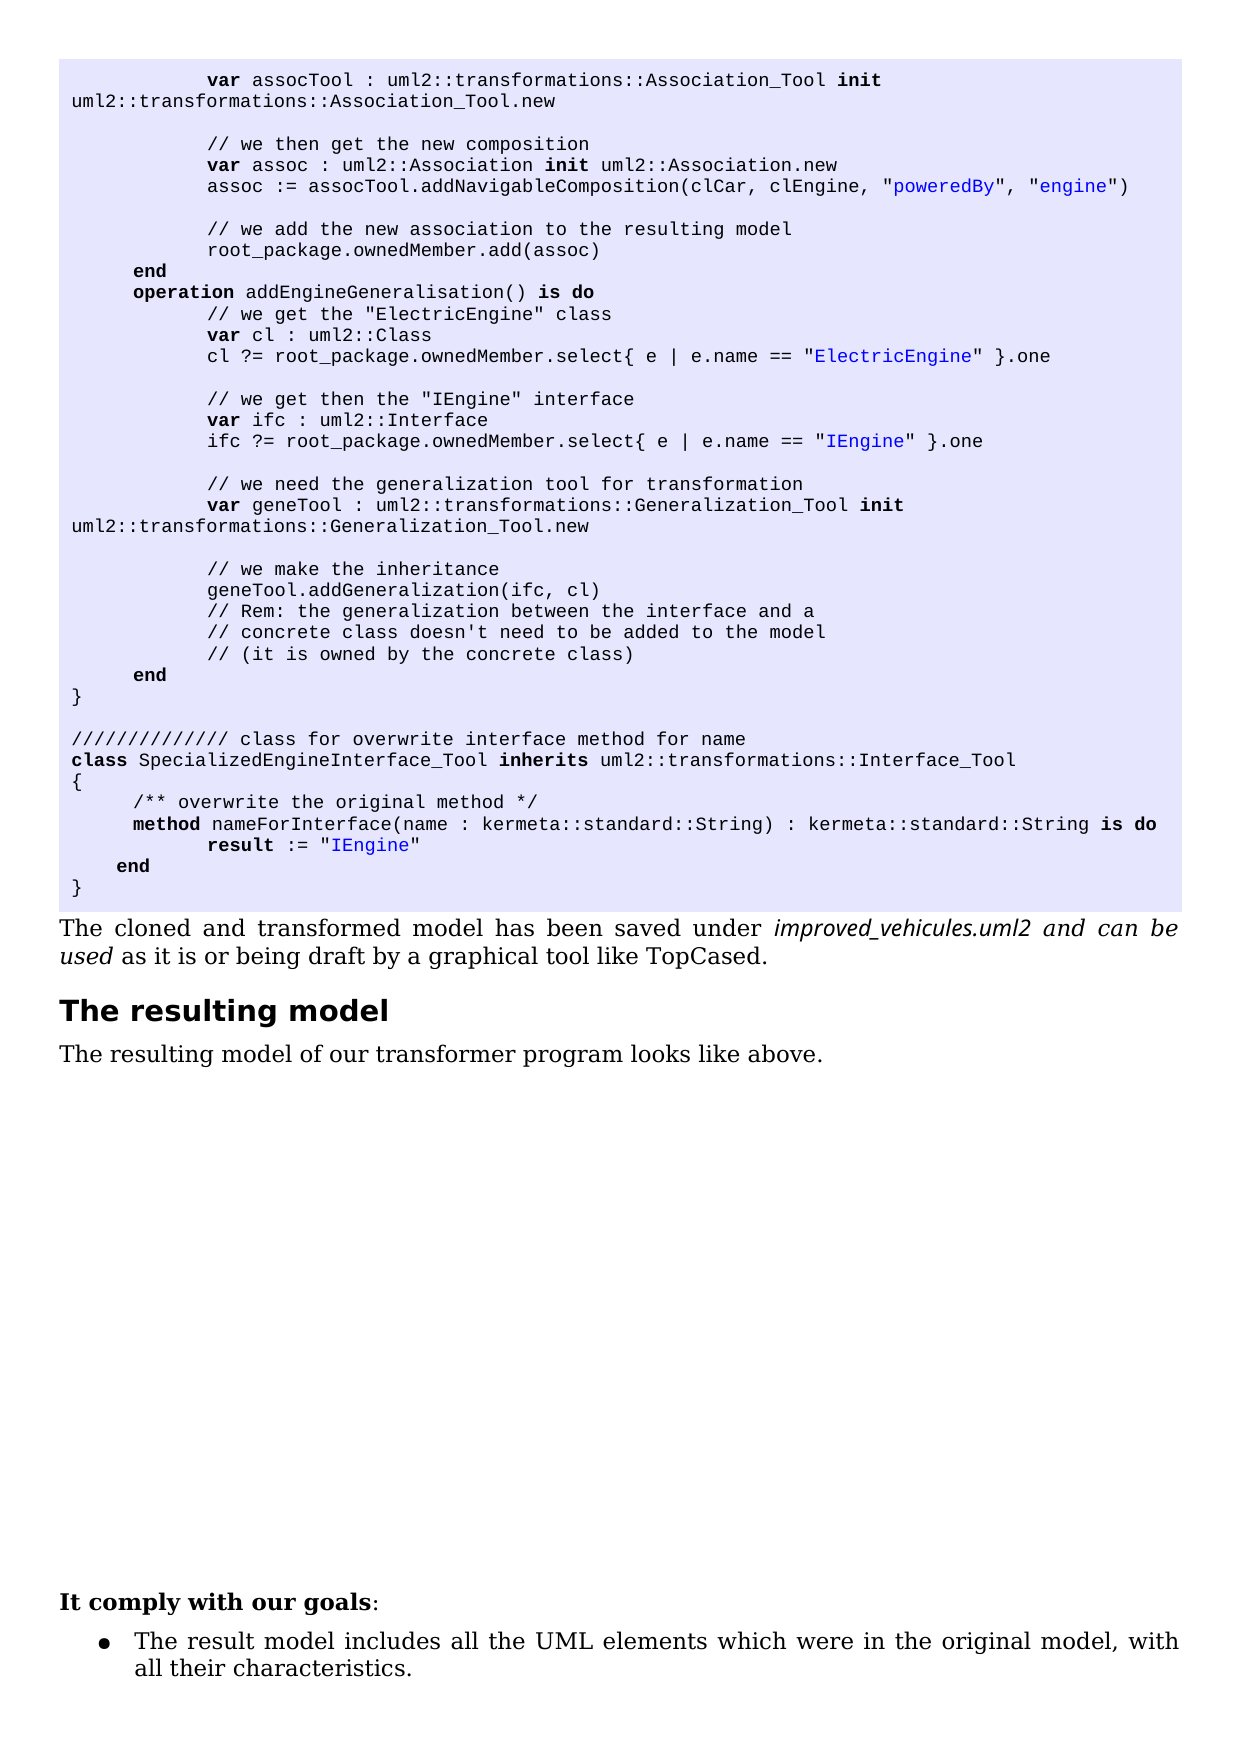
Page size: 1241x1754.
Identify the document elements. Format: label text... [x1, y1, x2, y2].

text root_package.ownedMember.add(assoc) [60, 229, 1181, 250]
text /** overwrite the original method */ [60, 782, 1181, 803]
text The resulting model of our transformer program looks like above. [59, 1041, 1181, 1068]
text } [60, 675, 1181, 697]
text class SpecializedEngineInterface_Tool inherits uml2::transformations::Interface_Tool [60, 739, 1181, 760]
text // we need the generalization tool for transformation [60, 463, 1181, 484]
text geneTool.addGeneralization(ifc, cl) [60, 569, 1181, 590]
text // Rem: the generalization between the interface and a [60, 590, 1181, 612]
text ifc ?= root_package.ownedMember.select{ e | e.name == "IEngine" }.one [60, 420, 1181, 442]
subtitle The resulting model [59, 994, 1181, 1029]
text var assoc : uml2::Association init uml2::Association.new [60, 144, 1181, 165]
list The result model includes all the UML elements which were in the original model, with all their characteristics. [97, 1628, 1181, 1682]
text // we get the "ElectricEngine" class [60, 293, 1181, 314]
text // concrete class doesn't need to be added to the model [60, 612, 1181, 633]
text // we make the inheritance [60, 548, 1181, 569]
text var assocTool : uml2::transformations::Association_Tool init uml2::transformations::Association_Tool.new [60, 60, 1181, 102]
text var geneTool : uml2::transformations::Generalization_Tool init uml2::transformations::Generalization_Tool.new [60, 484, 1181, 527]
text operation addEngineGeneralisation() is do [60, 272, 1181, 293]
text end [60, 654, 1181, 675]
text method nameForInterface(name : kermeta::standard::String) : kermeta::standard::String is do [60, 803, 1181, 824]
text } [60, 867, 1181, 911]
text // (it is owned by the concrete class) [60, 633, 1181, 654]
text var cl : uml2::Class [60, 314, 1181, 335]
text It comply with our goals: [59, 1589, 1181, 1616]
text // we then get the new composition [60, 123, 1181, 144]
text cl ?= root_package.ownedMember.select{ e | e.name == "ElectricEngine" }.one [60, 335, 1181, 357]
text end [60, 250, 1181, 272]
text end [60, 845, 1181, 867]
text // we get then the "IEngine" interface [60, 378, 1181, 399]
text // we add the new association to the resulting model [60, 208, 1181, 229]
text result := "IEngine" [60, 824, 1181, 845]
text assoc := assocTool.addNavigableComposition(clCar, clEngine, "poweredBy", "engine") [60, 165, 1181, 187]
text var ifc : uml2::Interface [60, 399, 1181, 420]
text { [60, 760, 1181, 782]
text ////////////// class for overwrite interface method for name [60, 718, 1181, 739]
text The cloned and transformed model has been saved under improved_vehicules.uml2 and can be used as it is or being draft by a graphical tool like TopCased. [59, 912, 1181, 969]
